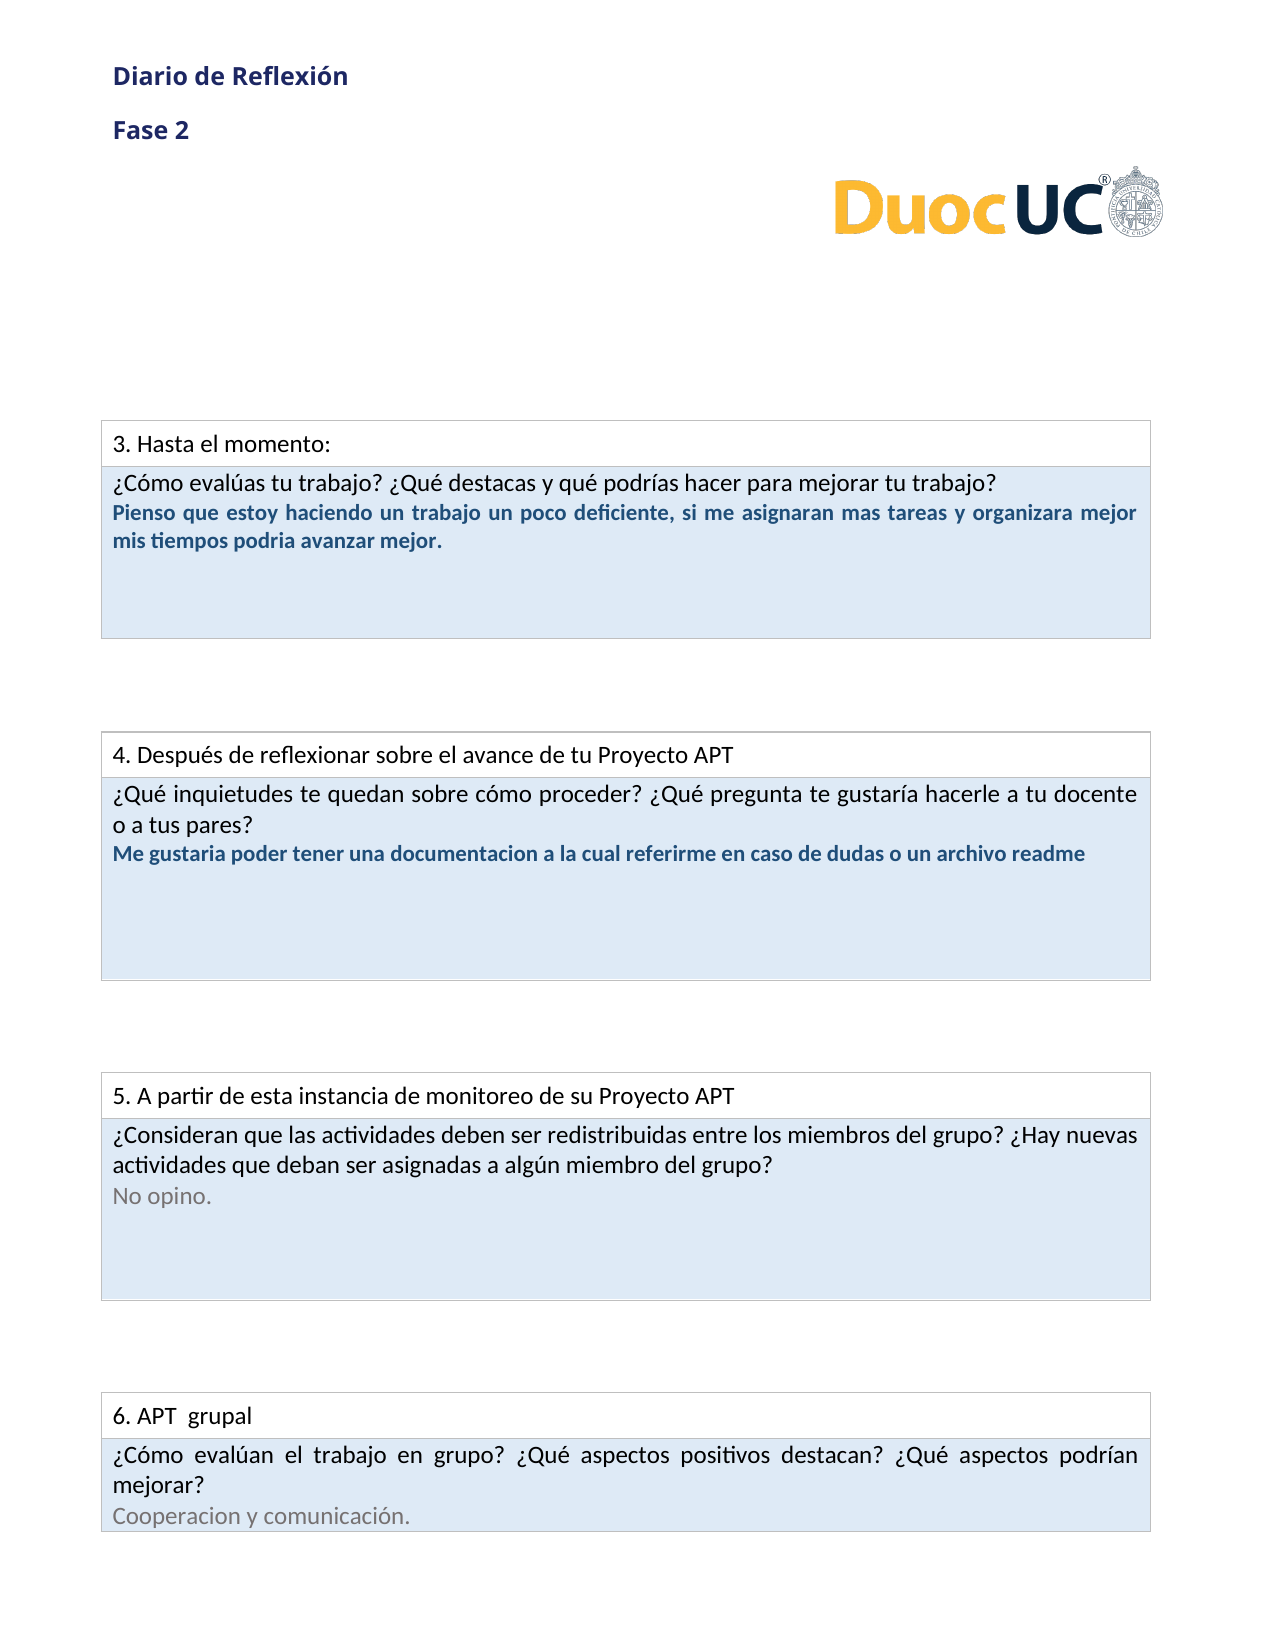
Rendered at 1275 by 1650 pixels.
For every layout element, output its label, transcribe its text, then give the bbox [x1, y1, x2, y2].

table_cell ¿Consideran que las actividades deben ser redistribuidas entre los miembros del grupo? ¿Hay nuevas actividades que deban ser asignadas a algún miembro del grupo? No opino. [102, 1119, 1150, 1299]
table_header 6. APT grupal [102, 1393, 1150, 1438]
table_cell ¿Cómo evalúan el trabajo en grupo? ¿Qué aspectos positivos destacan? ¿Qué aspectos podrían mejorar? Cooperacion y comunicación. [102, 1439, 1150, 1531]
table_header 3. Hasta el momento: [102, 421, 1150, 466]
picture [835, 166, 1163, 237]
table_cell ¿Cómo evalúas tu trabajo? ¿Qué destacas y qué podrías hacer para mejorar tu trabajo? Pienso que estoy haciendo un trabajo un poco deficiente, si me asignaran mas tareas y organizara mejor mis tiempos podria avanzar mejor. [102, 467, 1150, 638]
table_header 5. A partir de esta instancia de monitoreo de su Proyecto APT [102, 1073, 1150, 1118]
table_header 4. Después de reflexionar sobre el avance de tu Proyecto APT [102, 733, 1150, 777]
table_cell ¿Qué inquietudes te quedan sobre cómo proceder? ¿Qué pregunta te gustaría hacerle a tu docente o a tus pares? Me gustaria poder tener una documentacion a la cual referirme en caso de dudas o un archivo readme [102, 778, 1150, 979]
